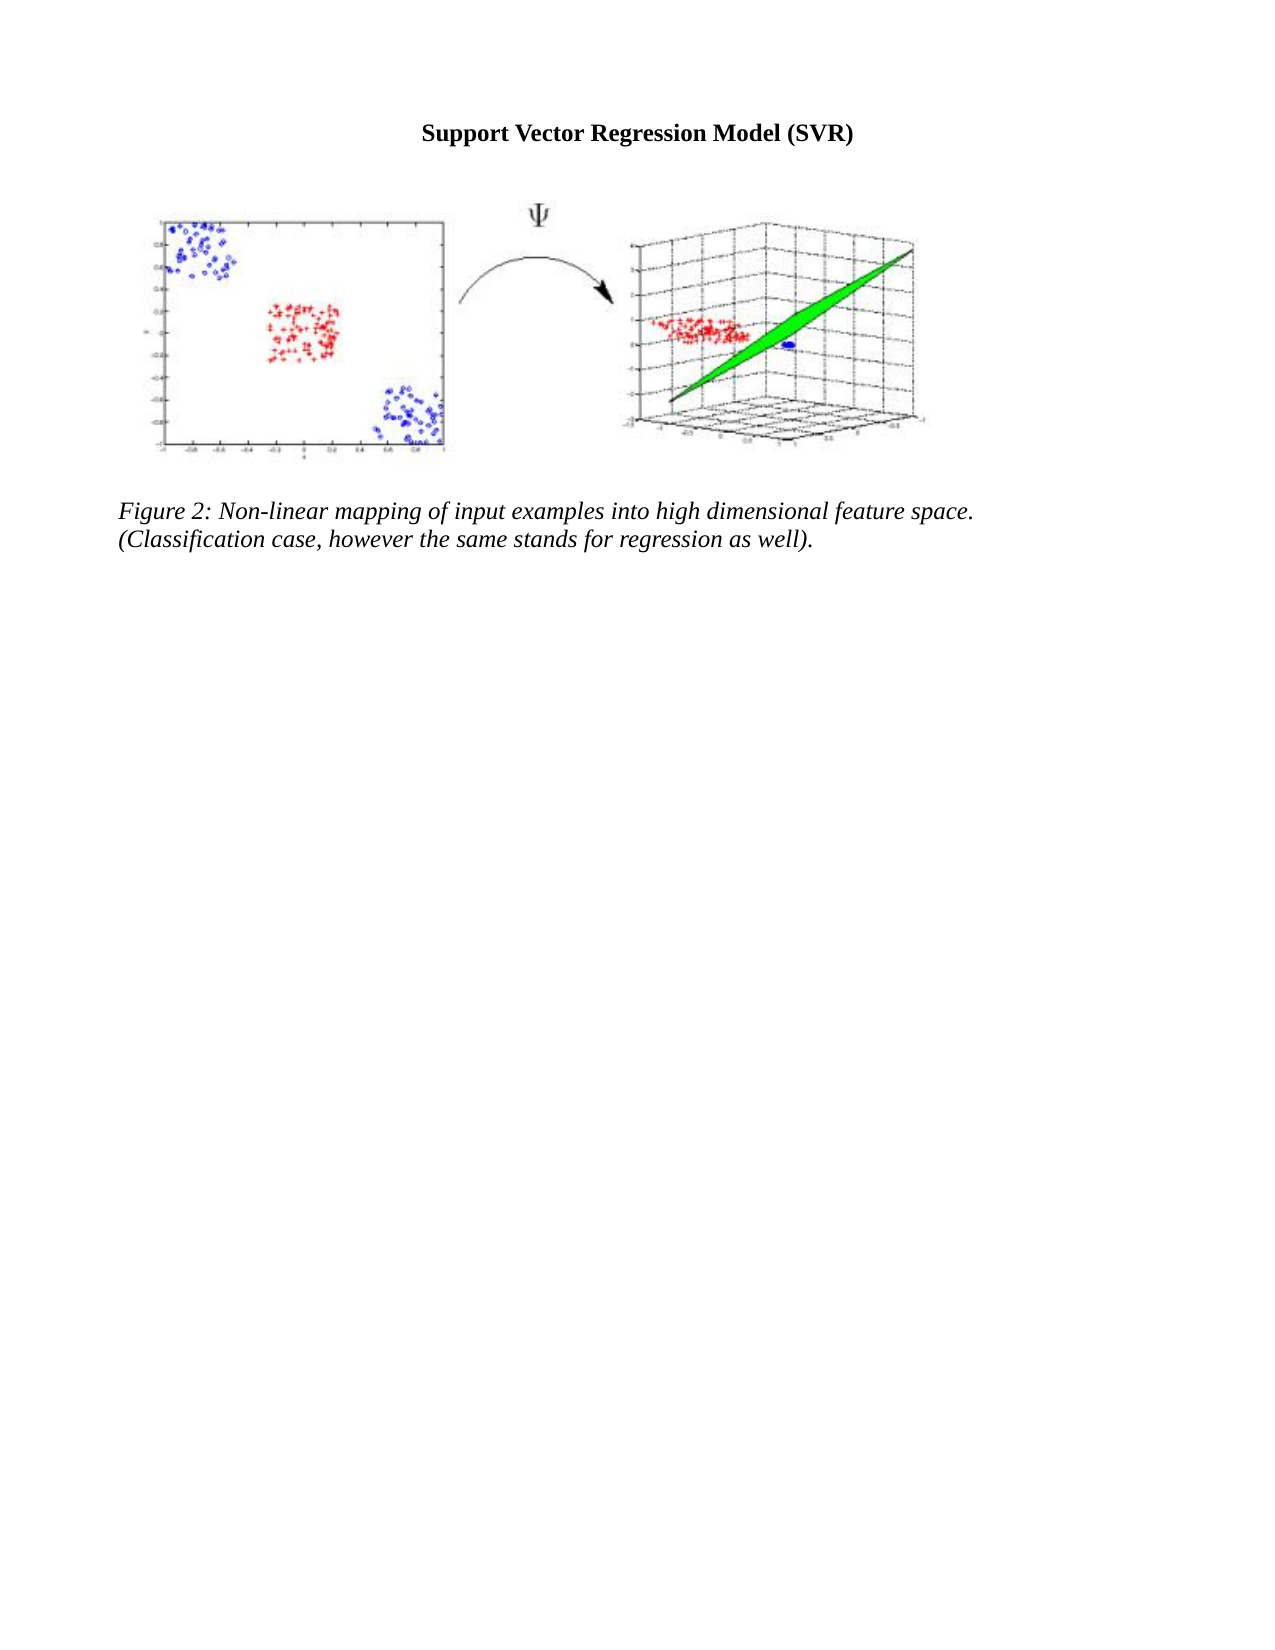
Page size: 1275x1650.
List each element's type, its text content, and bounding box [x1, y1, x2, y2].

picture [118, 188, 983, 491]
text Figure 2: Non-linear mapping of input examples into high dimensional feature space. (Classification case, however the same stands for regression as well). [118, 491, 982, 553]
